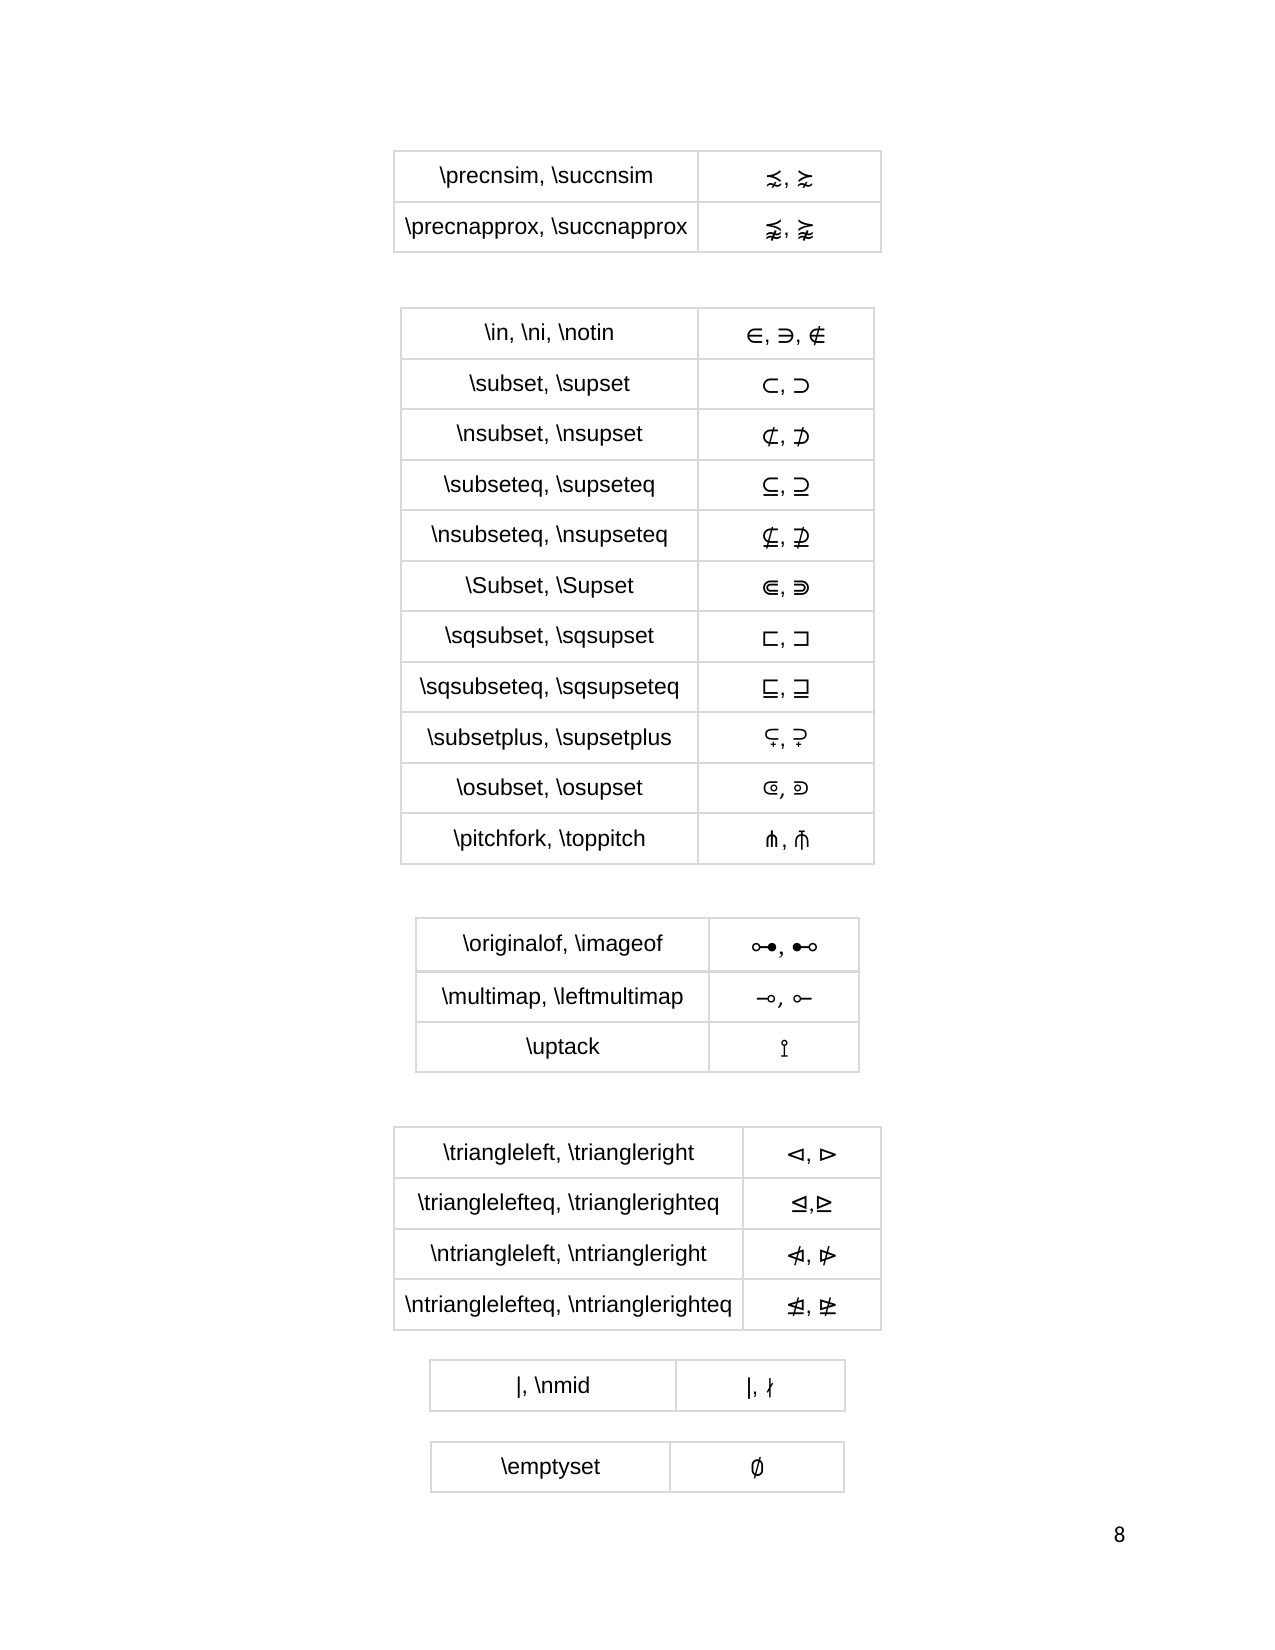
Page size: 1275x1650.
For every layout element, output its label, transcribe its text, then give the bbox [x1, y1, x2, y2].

table_cell ⟟ [710, 1023, 858, 1071]
table_header \triangleleft, \triangleright [395, 1128, 742, 1177]
table_header \originalof, \imageof [417, 919, 708, 970]
table_cell \sqsubset, \sqsupset [402, 612, 697, 661]
table_cell \precnsim, \succnsim [395, 152, 697, 201]
table_cell ⟃, ⟄ [699, 764, 873, 812]
table_cell \nsubseteq, \nsupseteq [402, 511, 697, 559]
table_header ⊲, ⊳ [744, 1128, 880, 1177]
table_cell ⪿, ⫀ [699, 713, 873, 762]
table_cell \subsetplus, \supsetplus [402, 713, 697, 762]
table_header ∅ [671, 1443, 843, 1491]
table_cell ⊏, ⊐ [699, 612, 873, 661]
table_cell ⋪, ⋫ [744, 1230, 880, 1278]
table_cell \osubset, \osupset [402, 764, 697, 812]
table_cell \nsubset, \nsupset [402, 410, 697, 458]
table_header \in, \ni, \notin [402, 309, 697, 357]
table_cell \ntrianglelefteq, \ntrianglerighteq [395, 1280, 742, 1328]
table_header ⊶, ⊷ [710, 919, 858, 970]
table_cell \Subset, \Supset [402, 562, 697, 610]
table_cell ⊴,⊵ [744, 1179, 880, 1227]
table_cell \sqsubseteq, \sqsupseteq [402, 663, 697, 711]
table_cell ⊑, ⊒ [699, 663, 873, 711]
table_cell ⊸, ⟜ [710, 973, 858, 1021]
table_header |, \nmid [431, 1361, 675, 1410]
table_cell ⊈, ⊉ [699, 511, 873, 559]
table_cell ⋔, ⫚ [699, 814, 873, 862]
table_cell ⪹, ⪺ [699, 203, 880, 251]
table_cell ⋨, ⋩ [699, 152, 880, 201]
table_header ∈, ∋, ∉ [699, 309, 873, 357]
table_header \emptyset [432, 1443, 669, 1491]
table_cell \subseteq, \supseteq [402, 461, 697, 509]
table_cell \uptack [417, 1023, 708, 1071]
table_cell ⊄, ⊅ [699, 410, 873, 458]
table_cell \subset, \supset [402, 360, 697, 408]
table_cell \precnapprox, \succnapprox [395, 203, 697, 251]
table_cell \trianglelefteq, \trianglerighteq [395, 1179, 742, 1227]
table_cell \pitchfork, \toppitch [402, 814, 697, 862]
table_cell ⋬, ⋭ [744, 1280, 880, 1328]
table_header |, ∤ [677, 1361, 844, 1410]
table_cell ⋐, ⋑ [699, 562, 873, 610]
table_cell \ntriangleleft, \ntriangleright [395, 1230, 742, 1278]
table_cell ⊆, ⊇ [699, 461, 873, 509]
table_cell ⊂, ⊃ [699, 360, 873, 408]
table_cell \multimap, \leftmultimap [417, 973, 708, 1021]
